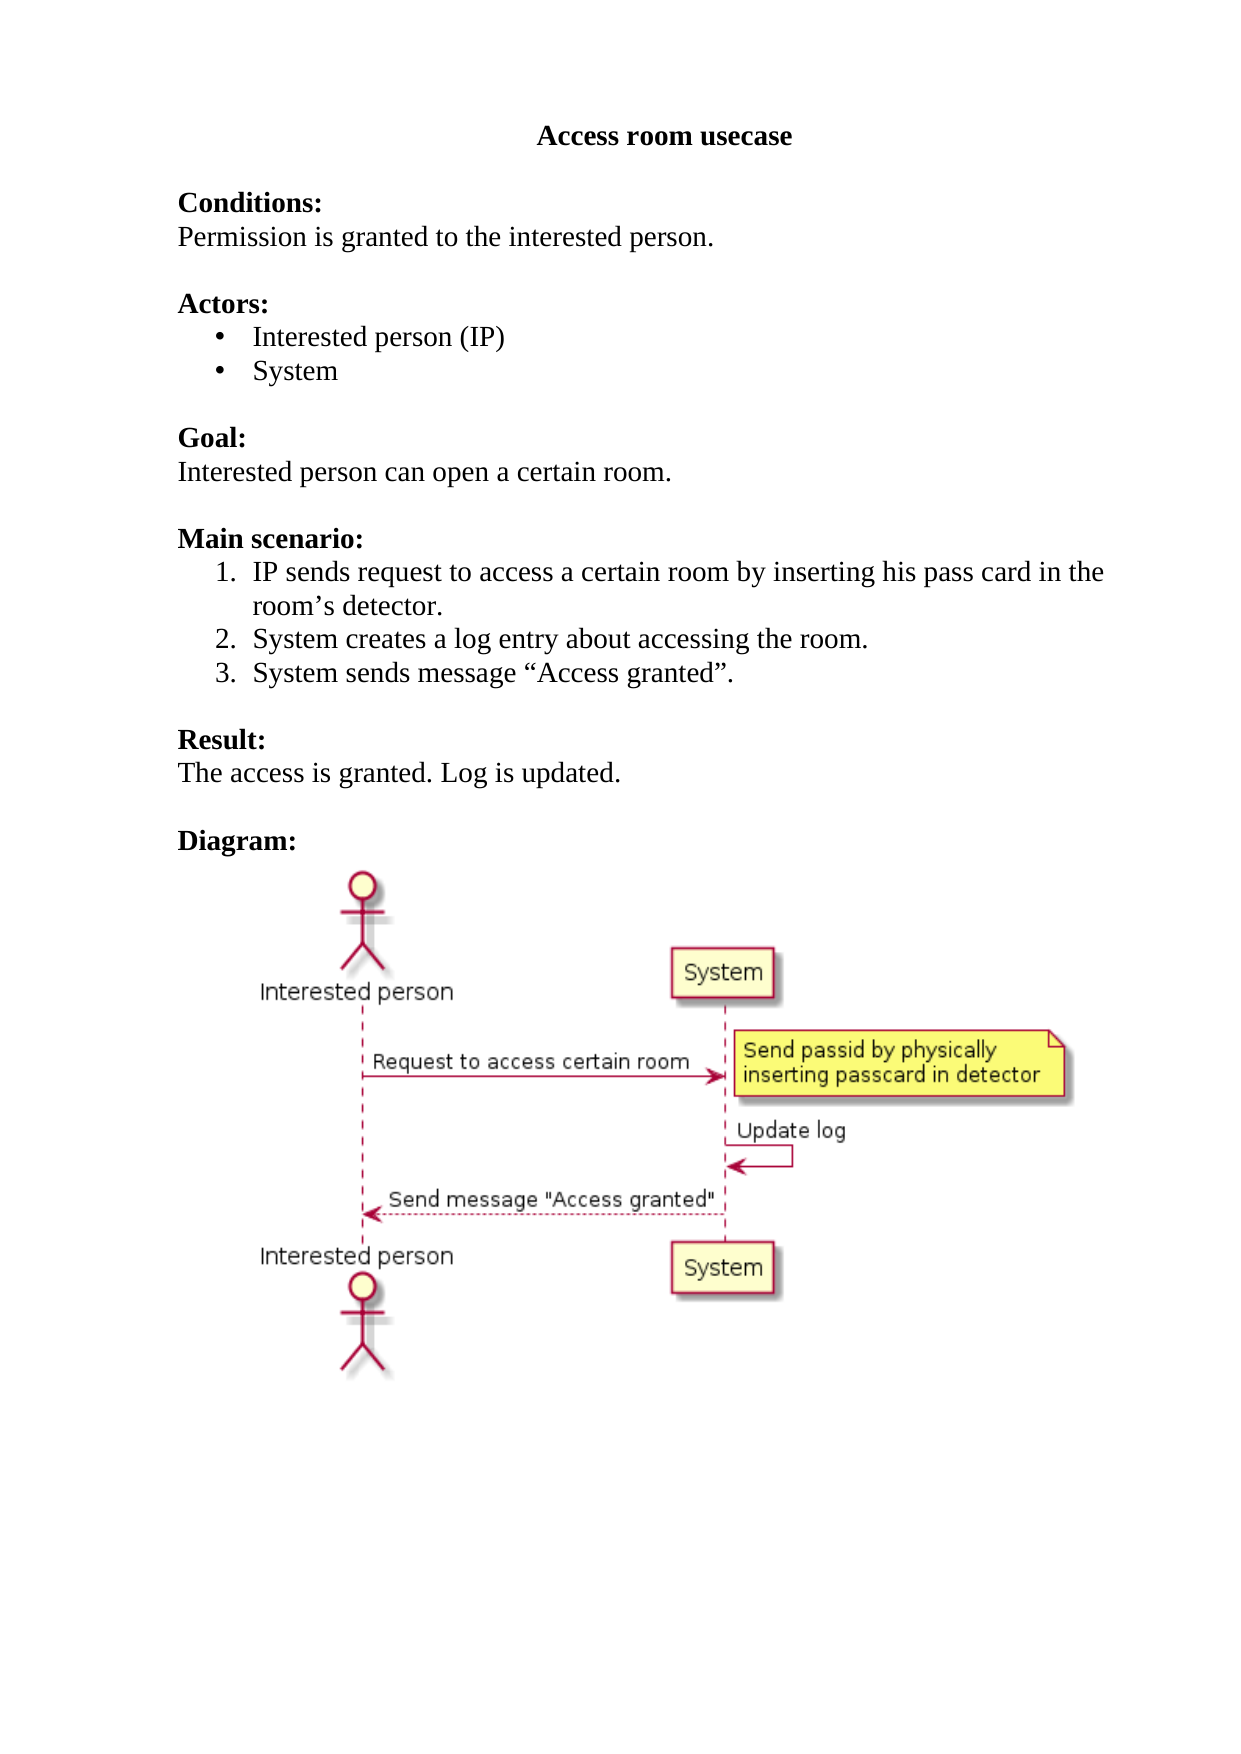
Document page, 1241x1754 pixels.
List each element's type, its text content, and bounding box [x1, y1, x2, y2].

list System sends message “Access granted”. [215, 655, 1152, 688]
text Result: [177, 722, 1152, 756]
text Interested person can open a certain room. [177, 454, 1152, 487]
text Conditions: [177, 185, 1152, 219]
text Access room usecase [177, 118, 1152, 152]
list System creates a log entry about accessing the room. [215, 621, 1152, 655]
list IP sends request to access a certain room by inserting his pass card in the room’s detector. [215, 554, 1152, 621]
text The access is granted. Log is updated. [177, 756, 1152, 789]
picture [248, 865, 1081, 1386]
list Interested person (IP) [215, 319, 1152, 353]
text Goal: [177, 420, 1152, 454]
list System [215, 353, 1152, 387]
text Actors: [177, 286, 1152, 319]
text Diagram: [177, 823, 1152, 856]
text Permission is granted to the interested person. [177, 219, 1152, 252]
text Main scenario: [177, 521, 1152, 554]
